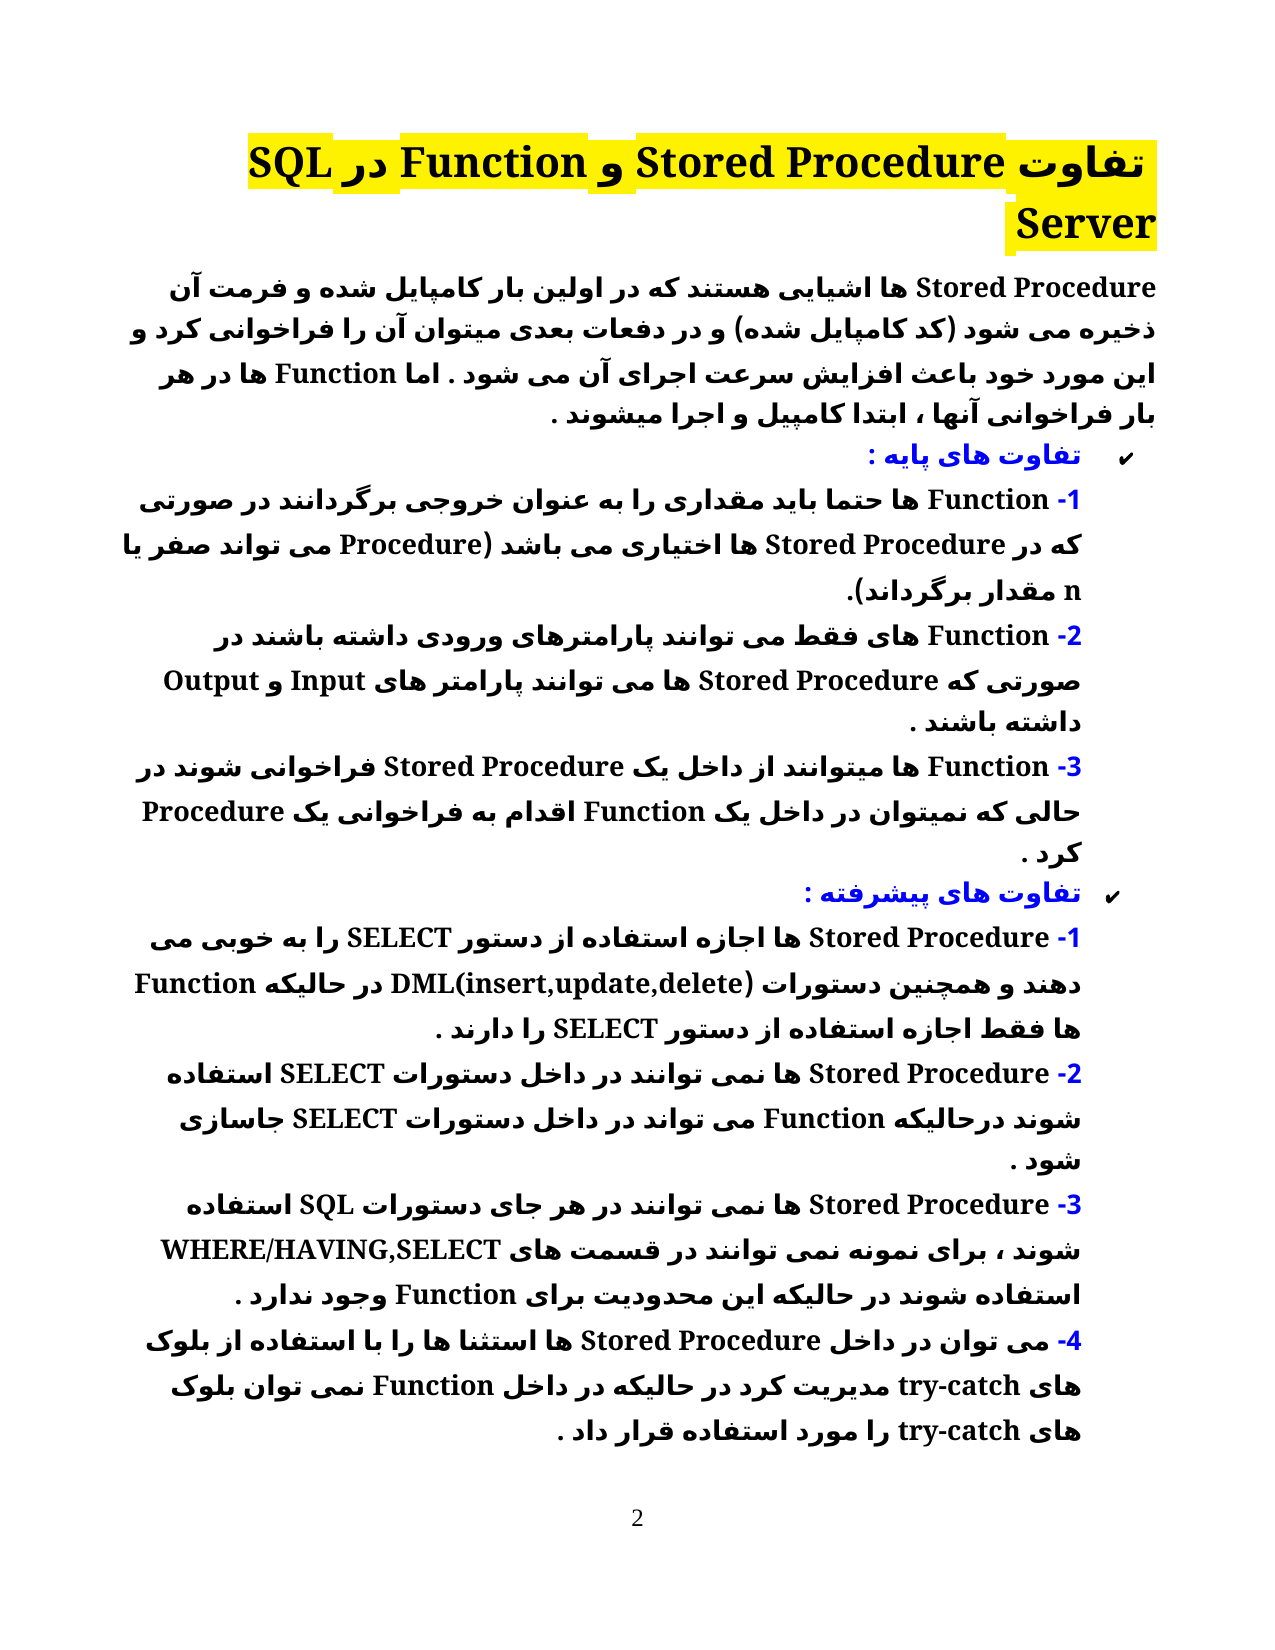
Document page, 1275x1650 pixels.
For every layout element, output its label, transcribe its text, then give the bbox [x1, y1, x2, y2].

list تفاوت های پایه : 1- Function ها حتما باید مقداری را به عنوان خروجی برگردانند در صورتی که در Stored Procedure ها اختیاری می باشد (Procedure می تواند صفر یا n مقدار برگرداند). 2- Function های فقط می توانند پارامترهای ورودی داشته باشند در صورتی که Stored Procedure ها می توانند پارامتر های Input و Output داشته باشند . 3- Function ها میتوانند از داخل یک Stored Procedure فراخوانی شوند در حالی که نمیتوان در داخل یک Function اقدام به فراخوانی یک Procedure کرد . [118, 440, 1119, 873]
list تفاوت های پیشرفته : 1- Stored Procedure ها اجازه استفاده از دستور SELECT را به خوبی می دهند و همچنین دستورات (DML(insert,update,delete در حالیکه Function ها فقط اجازه استفاده از دستور SELECT را دارند . 2- Stored Procedure ها نمی توانند در داخل دستورات SELECT استفاده شوند درحالیکه Function می تواند در داخل دستورات SELECT جاسازی شود . 3- Stored Procedure ها نمی توانند در هر جای دستورات SQL استفاده شوند ، برای نمونه نمی توانند در قسمت های WHERE/HAVING,SELECT استفاده شوند در حالیکه این محدودیت برای Function وجود ندارد . 4- می توان در داخل Stored Procedure ها استثنا ها را با استفاده از بلوک های try-catch مدیریت کرد در حالیکه در داخل Function نمی توان بلوک های try-catch را مورد استفاده قرار داد . 5- Function ها می توانند یک Table را در خروجی برگردانند که این Table میتواند در داخل دستورات Join با جداول دیگر مورد استفاده قرار گیرد . 6- مهمترین ویژگی Stored Procedure ها نسبت به Function ها نگهداری و قابلیت استفاده مجدد execution plan می باشد درحالیکه برای Function ها هربار کامپایل می شود . [118, 878, 1119, 1451]
subtitle تفاوت Stored Procedure و Function در SQL Server [118, 133, 1157, 256]
text Stored Procedure ها اشیایی هستند که در اولین بار کامپایل شده و فرمت آن ذخیره می شود (کد کامپایل شده) و در دفعات بعدی میتوان آن را فراخوانی کرد و این مورد خود باعث افزایش سرعت اجرای آن می شود . اما Function ها در هر بار فراخوانی آنها ، ابتدا کامپیل و اجرا میشوند . [118, 268, 1157, 435]
